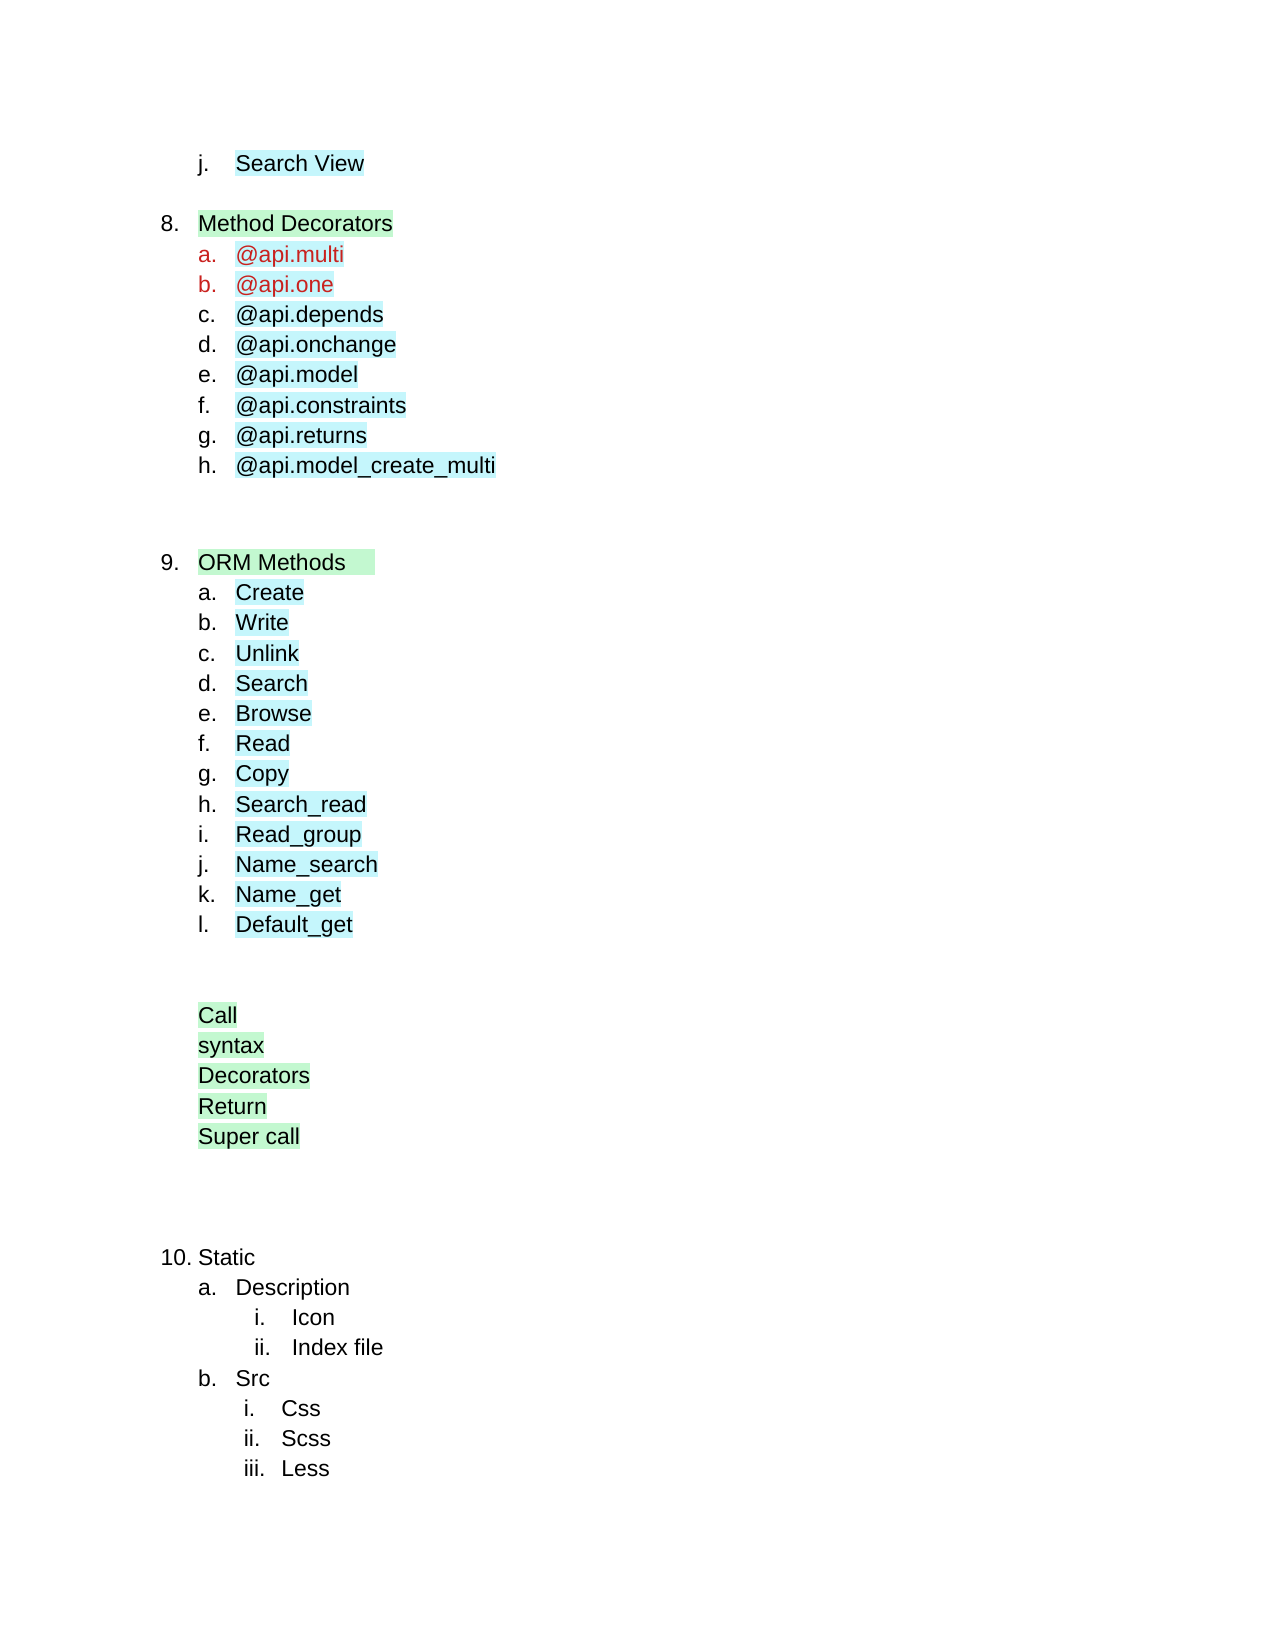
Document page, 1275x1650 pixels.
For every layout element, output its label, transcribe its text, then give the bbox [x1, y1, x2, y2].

list @api.multi [198, 241, 1125, 267]
list Search_read [198, 791, 1125, 817]
list Default_get [198, 911, 1125, 938]
list @api.model_create_multi [198, 452, 1125, 478]
list Scss [244, 1425, 1125, 1451]
list Name_search [198, 851, 1125, 877]
list Method Decorators [160, 210, 1125, 237]
list Read [198, 730, 1125, 756]
text Return [198, 1093, 1125, 1119]
list Search View [198, 150, 1125, 176]
list @api.returns [198, 422, 1125, 448]
list Css [244, 1395, 1125, 1421]
list Search [198, 670, 1125, 696]
list Static [160, 1244, 1125, 1270]
list Icon [254, 1304, 1125, 1330]
text Call [198, 1002, 1125, 1028]
list Unlink [198, 639, 1125, 666]
list Create [198, 579, 1125, 605]
list @api.depends [198, 301, 1125, 327]
list Browse [198, 700, 1125, 726]
text Decorators [198, 1062, 1125, 1089]
list Write [198, 609, 1125, 636]
list Name_get [198, 881, 1125, 907]
list ORM Methods [160, 549, 1125, 575]
list Read_group [198, 821, 1125, 847]
list Less [244, 1455, 1125, 1481]
list Copy [198, 760, 1125, 787]
list Index file [254, 1334, 1125, 1361]
list @api.onchange [198, 331, 1125, 358]
text syntax [198, 1032, 1125, 1058]
text Super call [198, 1123, 1125, 1149]
list @api.constraints [198, 392, 1125, 418]
list @api.model [198, 361, 1125, 388]
list Src [198, 1364, 1125, 1391]
list Description [198, 1274, 1125, 1300]
list @api.one [198, 271, 1125, 297]
